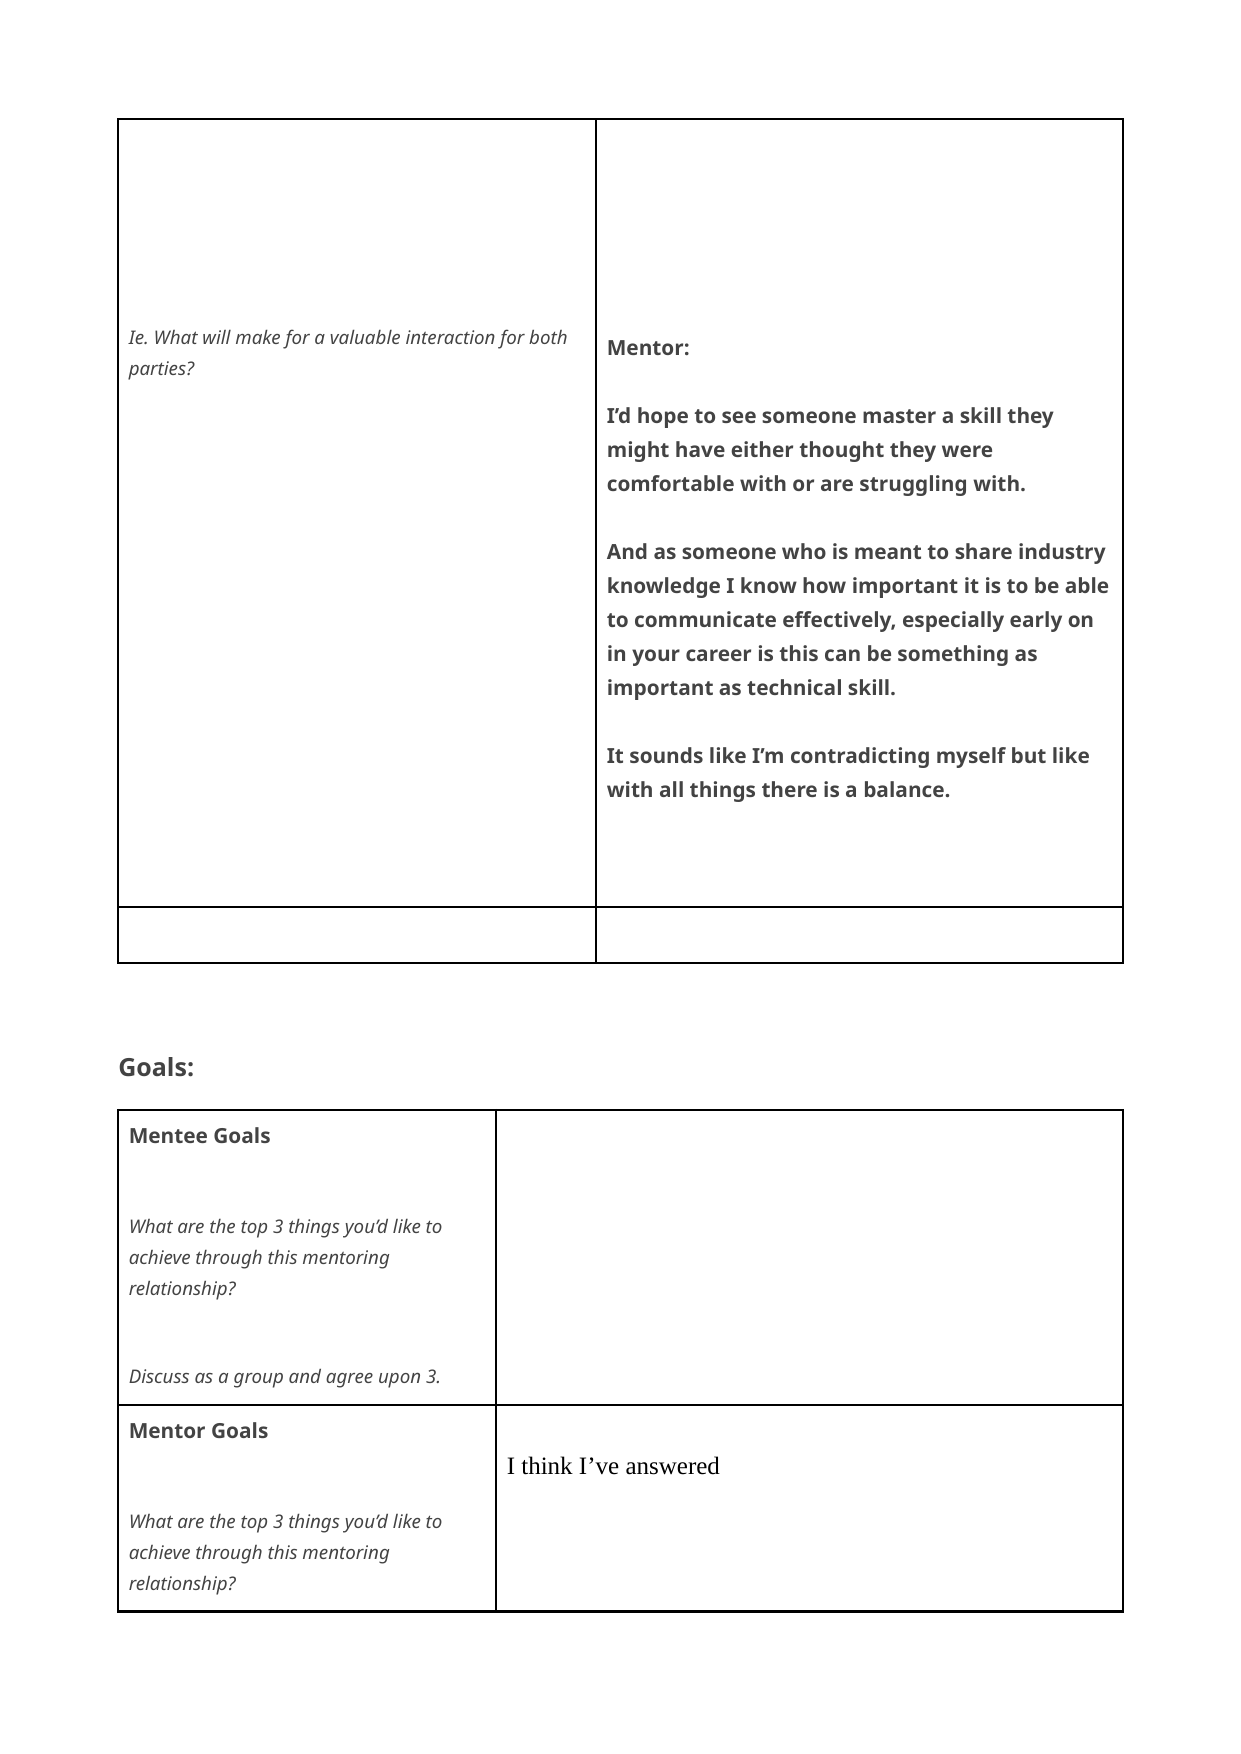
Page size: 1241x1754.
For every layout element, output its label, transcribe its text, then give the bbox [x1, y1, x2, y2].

table_cell [119, 908, 595, 962]
table_header [497, 1111, 1122, 1404]
table_cell Mentor: I’d hope to see someone master a skill they might have either thought they were comfortable with or are struggling with. And as someone who is meant to share industry knowledge I know how important it is to be able to communicate effectively, especially early on in your career is this can be something as important as technical skill. It sounds like I’m contradicting myself but like with all things there is a balance. [597, 120, 1122, 906]
table_cell Mentor Goals What are the top 3 things you’d like to achieve through this mentoring relationship? [119, 1406, 495, 1610]
table_cell [597, 908, 1122, 962]
table_cell I think I’ve answered [497, 1406, 1122, 1610]
table_cell Ie. What will make for a valuable interaction for both parties? [119, 120, 595, 906]
table_header Mentee Goals What are the top 3 things you’d like to achieve through this mentoring relationship? Discuss as a group and agree upon 3. [119, 1111, 495, 1404]
subtitle Goals: [118, 1049, 1122, 1083]
